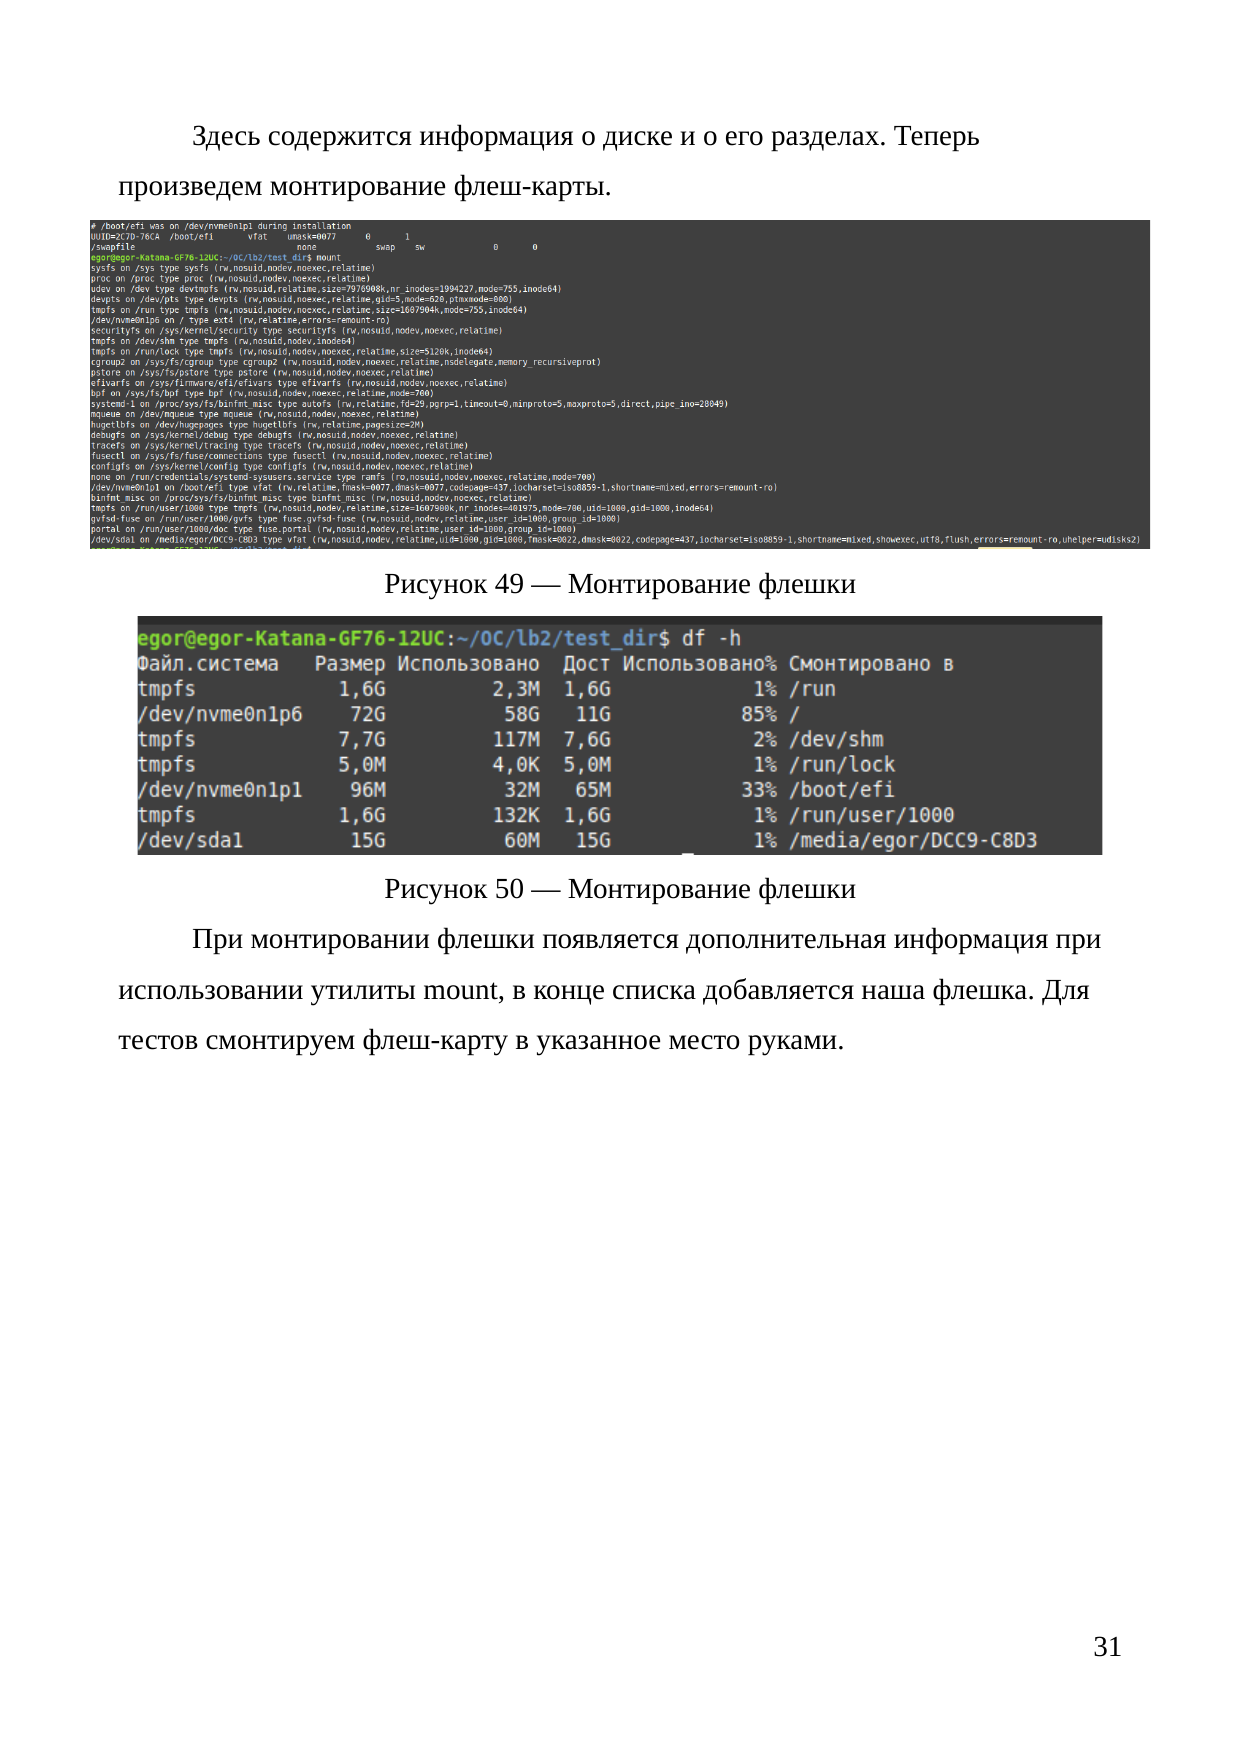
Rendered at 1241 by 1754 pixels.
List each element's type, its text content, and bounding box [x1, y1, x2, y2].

subtitle Рисунок 49 — Монтирование флешки [118, 549, 1122, 599]
subtitle Здесь содержится информация о диске и о его разделах. Теперь произведем монтирование флеш-карты. [118, 118, 1122, 202]
subtitle При монтировании флешки появляется дополнительная информация при использовании утилиты mount, в конце списка добавляется наша флешка. Для тестов смонтируем флеш-карту в указанное место руками. [118, 922, 1122, 1056]
subtitle Рисунок 50 — Монтирование флешки [118, 616, 1122, 905]
picture [90, 220, 1151, 549]
picture [137, 616, 1103, 855]
